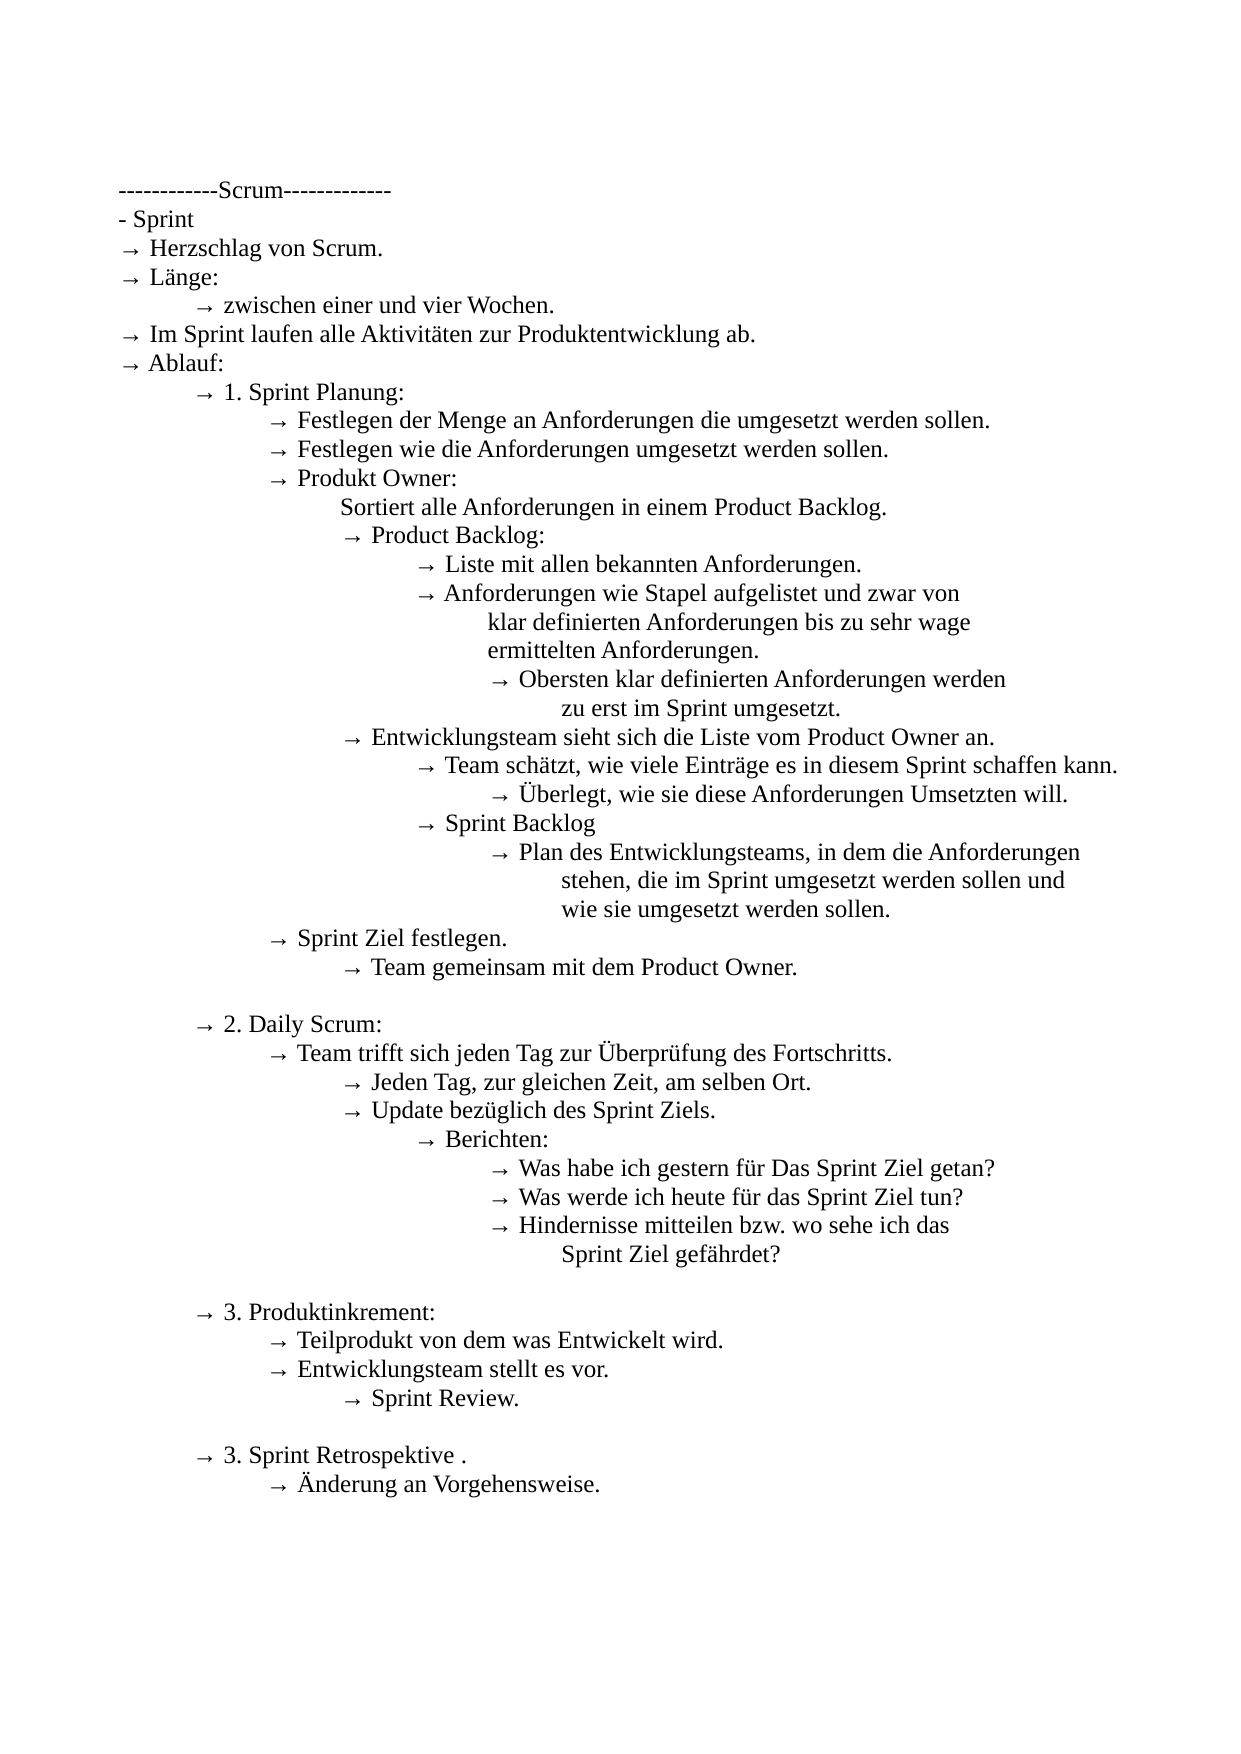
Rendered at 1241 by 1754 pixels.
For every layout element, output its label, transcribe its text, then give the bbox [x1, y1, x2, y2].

text → Produkt Owner: [118, 463, 1122, 492]
text ------------Scrum------------- [118, 176, 1122, 204]
text Sortiert alle Anforderungen in einem Product Backlog. [118, 492, 1122, 521]
text → Team schätzt, wie viele Einträge es in diesem Sprint schaffen kann. [118, 751, 1122, 779]
text → Ablauf: [118, 348, 1122, 377]
text stehen, die im Sprint umgesetzt werden sollen und [118, 866, 1122, 894]
text → Entwicklungsteam stellt es vor. [118, 1354, 1122, 1383]
text → Team trifft sich jeden Tag zur Überprüfung des Fortschritts. [118, 1038, 1122, 1067]
text → Product Backlog: [118, 521, 1122, 549]
text → Anforderungen wie Stapel aufgelistet und zwar von [118, 578, 1122, 607]
text → Team gemeinsam mit dem Product Owner. [118, 952, 1122, 981]
text → Länge: [118, 262, 1122, 291]
text → 1. Sprint Planung: [118, 377, 1122, 406]
text → Hindernisse mitteilen bzw. wo sehe ich das [118, 1211, 1122, 1239]
text zu erst im Sprint umgesetzt. [118, 693, 1122, 722]
text → Plan des Entwicklungsteams, in dem die Anforderungen [118, 837, 1122, 866]
text ermittelten Anforderungen. [118, 636, 1122, 664]
text → Teilprodukt von dem was Entwickelt wird. [118, 1326, 1122, 1354]
text → Update bezüglich des Sprint Ziels. [118, 1096, 1122, 1124]
text → Sprint Ziel festlegen. [118, 923, 1122, 952]
text → Herzschlag von Scrum. [118, 233, 1122, 262]
text - Sprint [118, 204, 1122, 233]
text → Sprint Backlog [118, 808, 1122, 837]
text → Sprint Review. [118, 1383, 1122, 1412]
text → Liste mit allen bekannten Anforderungen. [118, 549, 1122, 578]
text → 3. Produktinkrement: [118, 1297, 1122, 1326]
text Sprint Ziel gefährdet? [118, 1239, 1122, 1268]
text → 3. Sprint Retrospektive . [118, 1441, 1122, 1469]
text → Jeden Tag, zur gleichen Zeit, am selben Ort. [118, 1067, 1122, 1096]
text → Was werde ich heute für das Sprint Ziel tun? [118, 1182, 1122, 1211]
text → Festlegen wie die Anforderungen umgesetzt werden sollen. [118, 434, 1122, 463]
text → zwischen einer und vier Wochen. [118, 291, 1122, 319]
text → Entwicklungsteam sieht sich die Liste vom Product Owner an. [118, 722, 1122, 751]
text → Berichten: [118, 1124, 1122, 1153]
text → Obersten klar definierten Anforderungen werden [118, 664, 1122, 693]
text → Überlegt, wie sie diese Anforderungen Umsetzten will. [118, 779, 1122, 808]
text → Was habe ich gestern für Das Sprint Ziel getan? [118, 1153, 1122, 1182]
text klar definierten Anforderungen bis zu sehr wage [118, 607, 1122, 636]
text → 2. Daily Scrum: [118, 1009, 1122, 1038]
text → Änderung an Vorgehensweise. [118, 1469, 1122, 1498]
text wie sie umgesetzt werden sollen. [118, 894, 1122, 923]
text → Festlegen der Menge an Anforderungen die umgesetzt werden sollen. [118, 406, 1122, 434]
text → Im Sprint laufen alle Aktivitäten zur Produktentwicklung ab. [118, 319, 1122, 348]
